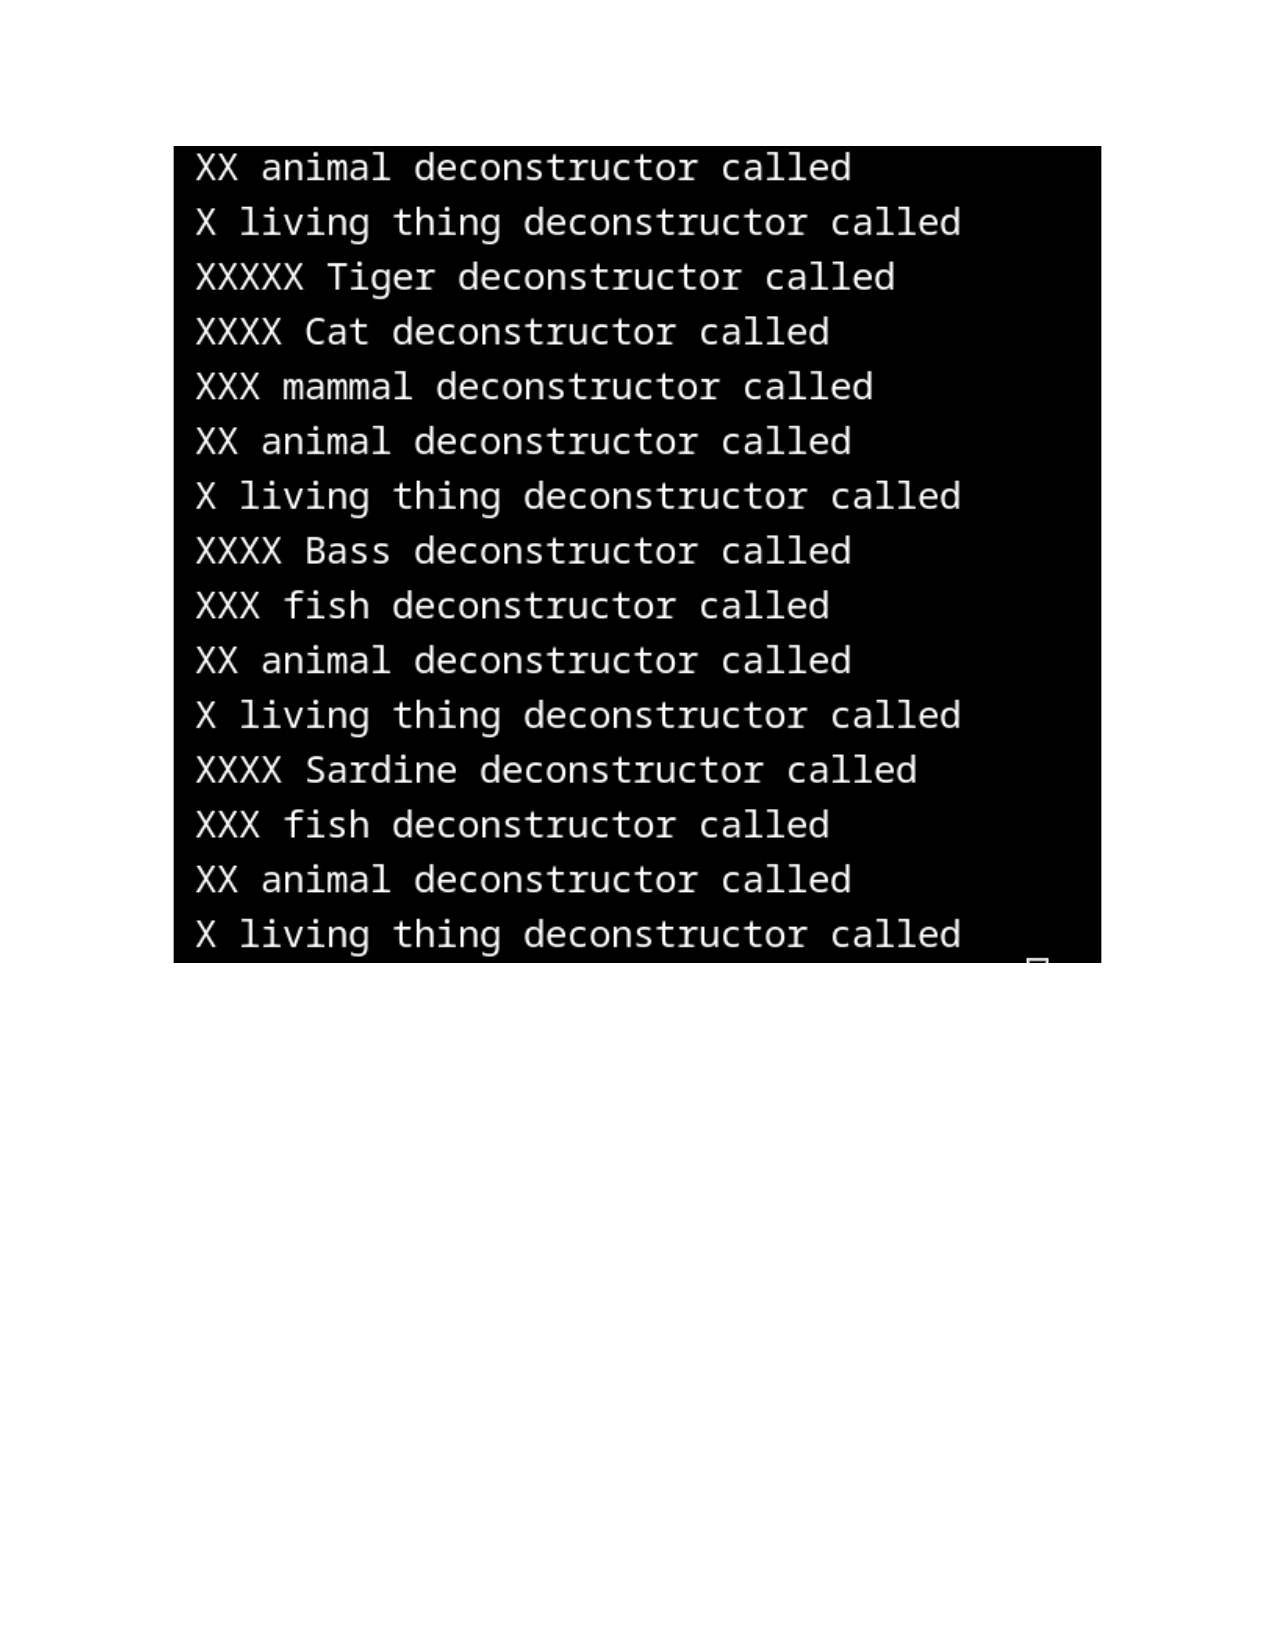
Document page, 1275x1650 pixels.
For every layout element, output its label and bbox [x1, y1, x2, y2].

picture [173, 146, 1102, 963]
